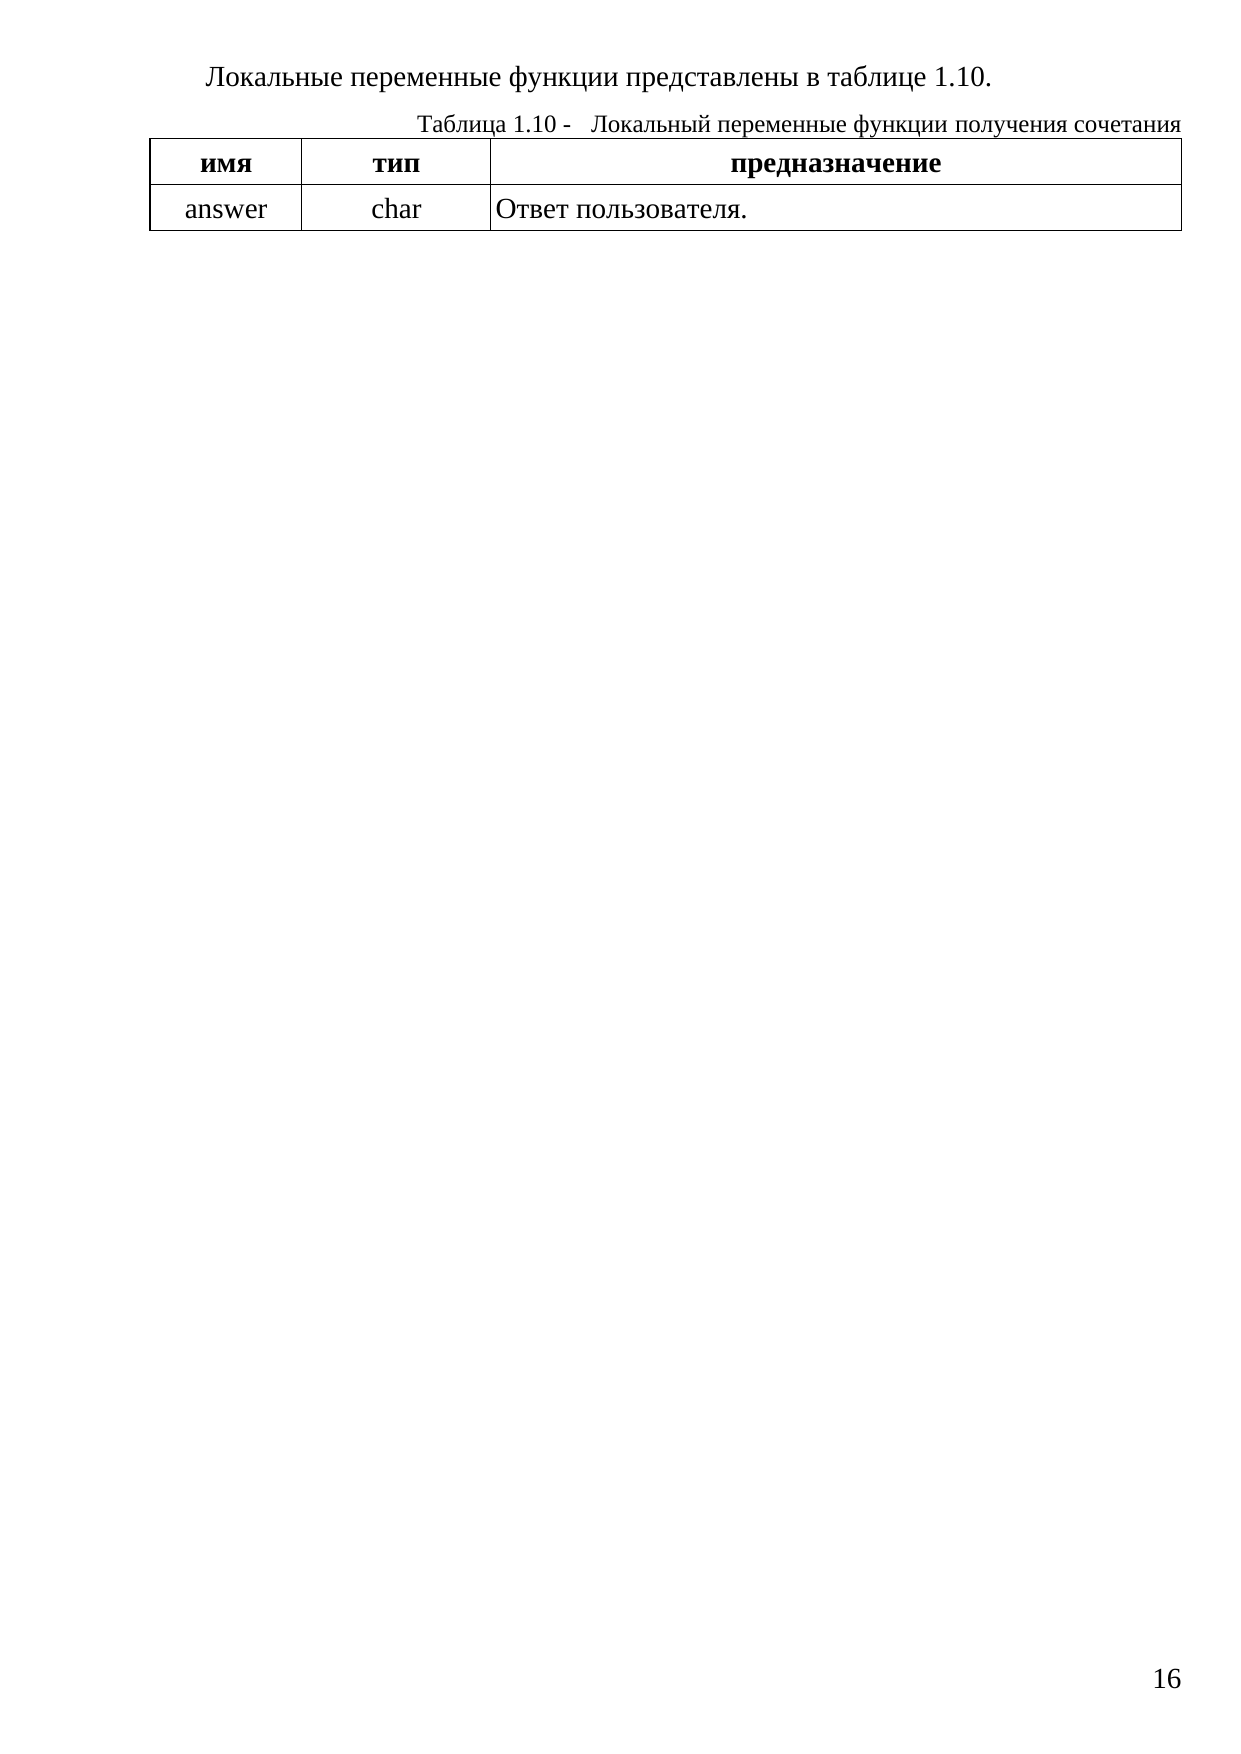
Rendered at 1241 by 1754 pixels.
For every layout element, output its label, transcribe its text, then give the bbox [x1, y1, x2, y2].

table_header тип [302, 139, 490, 184]
table_cell Ответ пользователя. [491, 185, 1181, 230]
table_header предназначение [491, 139, 1181, 184]
table_cell answer [151, 185, 301, 230]
table_header имя [151, 139, 301, 184]
table_cell char [302, 185, 490, 230]
text Таблица 1.10 - Локальный переменные функции получения сочетания [148, 109, 1181, 138]
text Локальные переменные функции представлены в таблице 1.10. [149, 59, 1181, 93]
